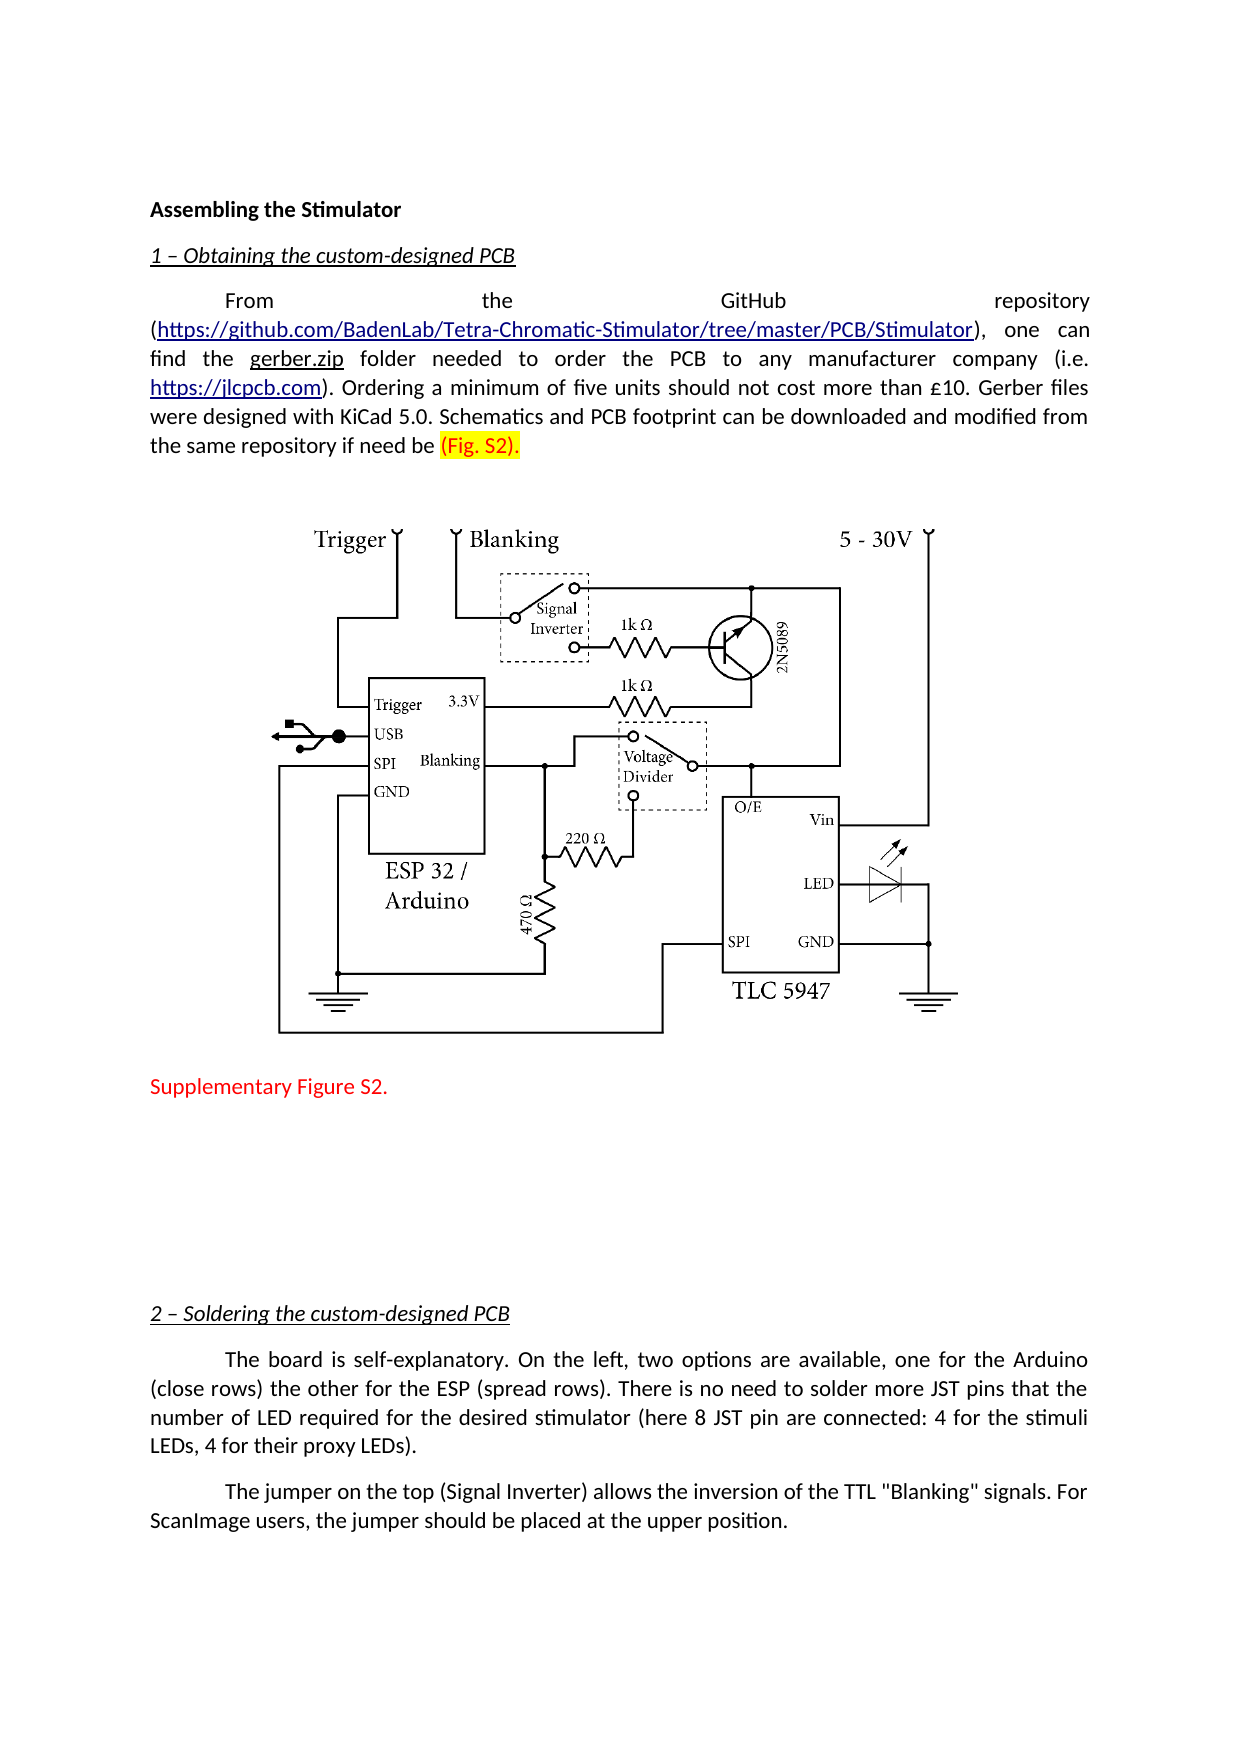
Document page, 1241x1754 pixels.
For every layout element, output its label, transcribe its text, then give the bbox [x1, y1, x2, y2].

text The board is self-explanatory. On the left, two options are available, one for the Arduino (close rows) the other for the ESP (spread rows). There is no need to solder more JST pins that the number of LED required for the desired stimulator (here 8 JST pin are connected: 4 for the stimuli LEDs, 4 for their proxy LEDs). [150, 1345, 1090, 1459]
text 1 – Obtaining the custom-designed PCB [150, 241, 1090, 269]
text The jumper on the top (Signal Inverter) allows the inversion of the TTL "Blanking" signals. For ScanImage users, the jumper should be placed at the upper position. [150, 1477, 1090, 1534]
text 2 – Soldering the custom-designed PCB [150, 1299, 1090, 1327]
text Assembling the Stimulator [150, 196, 1090, 223]
text Supplementary Figure S2. [150, 1072, 1090, 1100]
text From the GitHub repository (https://github.com/BadenLab/Tetra-Chromatic-Stimulator/tree/master/PCB/Stimulator), one can find the gerber.zip folder needed to order the PCB to any manufacturer company (i.e. https://jlcpcb.com). Ordering a minimum of five units should not cost more than £10. Gerber files were designed with KiCad 5.0. Schematics and PCB footprint can be downloaded and modified from the same repository if need be (Fig. S2). [150, 287, 1090, 459]
